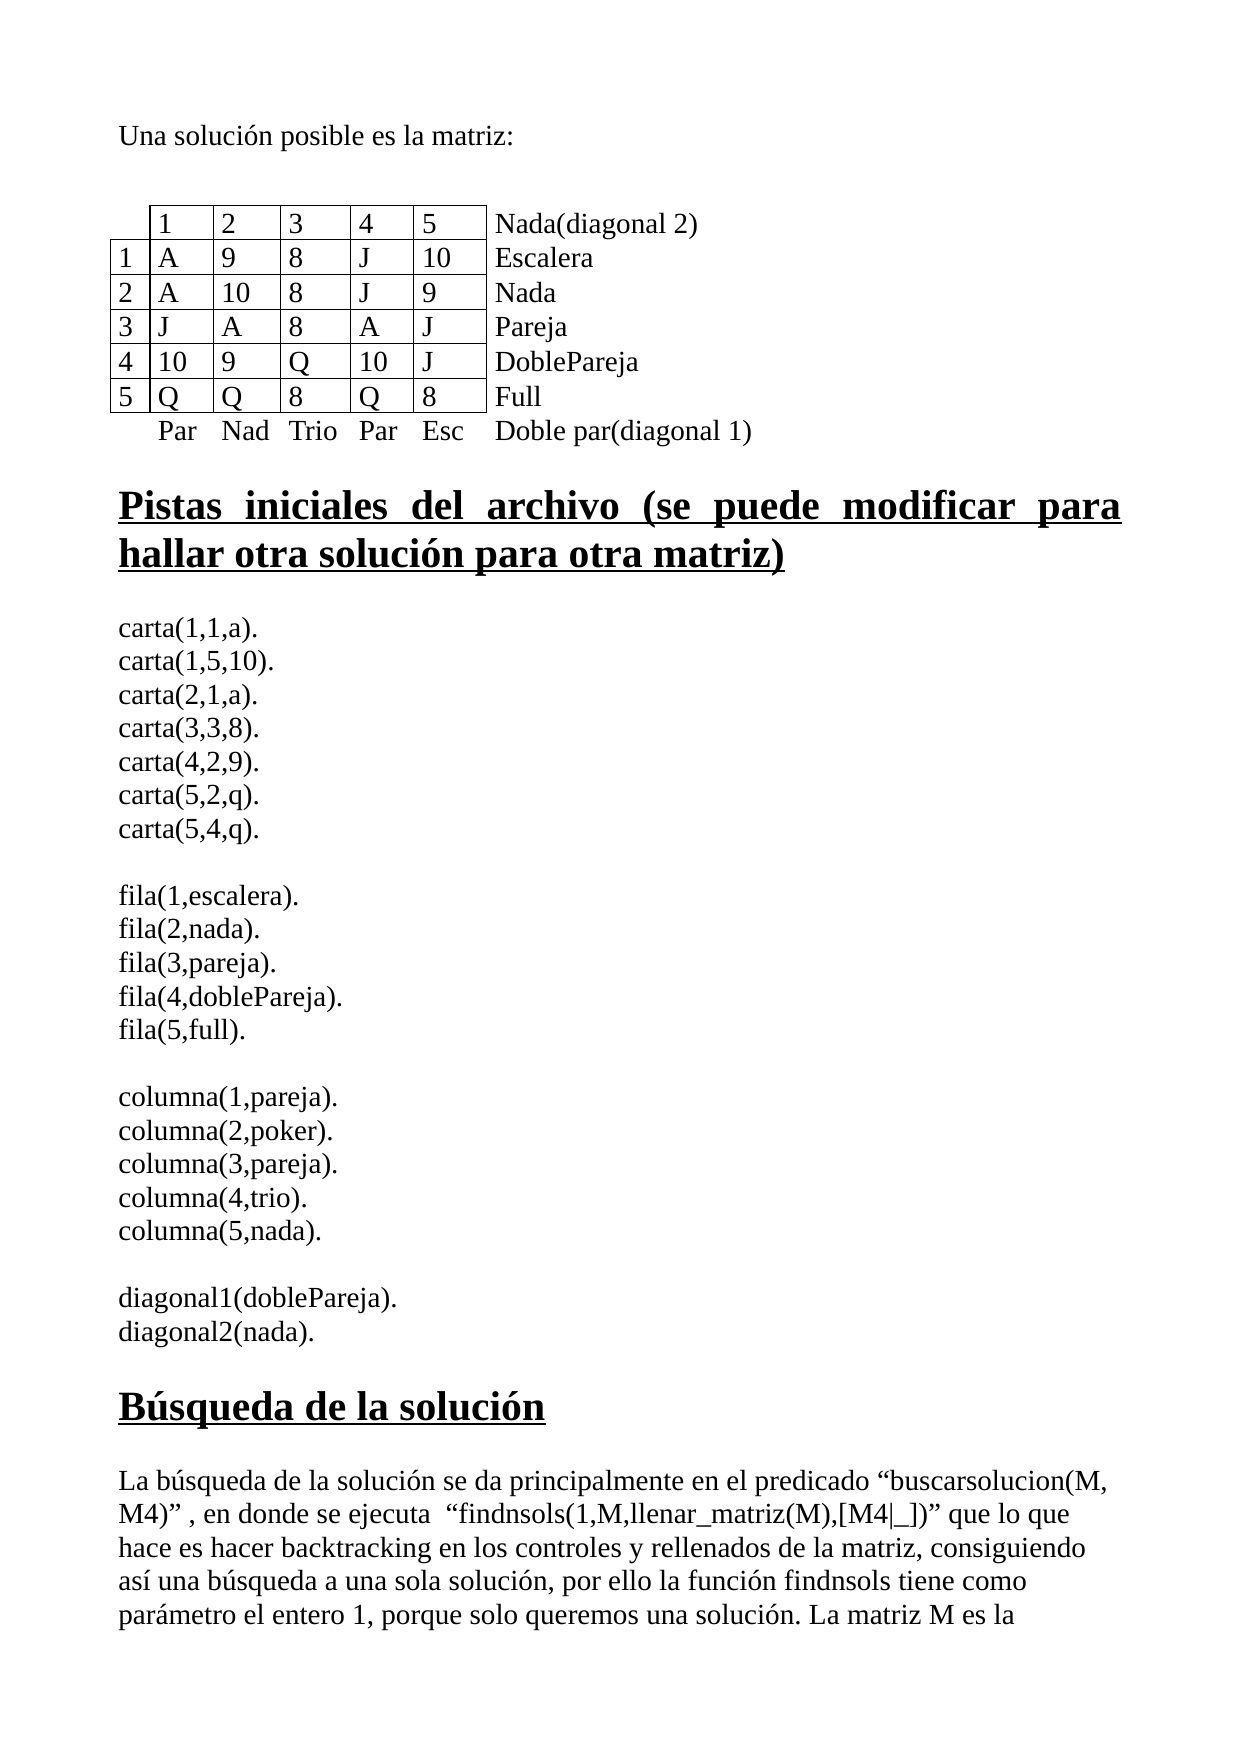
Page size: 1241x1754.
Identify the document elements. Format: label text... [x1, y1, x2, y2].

table_cell Esc [414, 413, 487, 447]
table_cell [110, 413, 150, 447]
list diagonal2(nada). [118, 1314, 1122, 1348]
table_cell Q [281, 344, 350, 378]
table_cell A [214, 310, 280, 343]
list fila(3,pareja). [118, 945, 1122, 979]
table_cell Q [214, 379, 280, 412]
list columna(4,trio). [118, 1180, 1122, 1213]
list Búsqueda de la solución [118, 1381, 1122, 1429]
list fila(1,escalera). [118, 878, 1122, 912]
table_cell A [151, 275, 213, 308]
list fila(5,full). [118, 1012, 1122, 1046]
table_cell 10 [351, 344, 413, 378]
list carta(5,2,q). [118, 777, 1122, 811]
list diagonal1(doblePareja). [118, 1281, 1122, 1314]
table_cell 8 [281, 240, 350, 274]
list carta(1,5,10). [118, 643, 1122, 677]
table_cell 10 [151, 344, 213, 378]
table_header 5 [414, 206, 486, 239]
table_cell 1 [111, 240, 149, 274]
table_cell Par [150, 413, 213, 447]
table_header 2 [214, 206, 280, 239]
list fila(4,doblePareja). [118, 979, 1122, 1012]
table_cell DoblePareja [487, 343, 764, 378]
list columna(5,nada). [118, 1213, 1122, 1247]
table_cell 4 [111, 344, 149, 378]
table_cell Nad [213, 413, 281, 447]
table_cell J [151, 310, 213, 343]
table_cell Trio [281, 413, 351, 447]
table_cell J [414, 344, 486, 378]
table_cell 8 [414, 379, 486, 412]
table_header Nada(diagonal 2) [487, 205, 764, 239]
table_header 4 [351, 206, 413, 239]
list columna(2,poker). [118, 1113, 1122, 1146]
list columna(3,pareja). [118, 1146, 1122, 1180]
list La búsqueda de la solución se da principalmente en el predicado “buscarsolucion(M, M4)” , en donde se ejecuta “findnsols(1,M,llenar_matriz(M),[M4|_])” que lo que hace es hacer backtracking en los controles y rellenados de la matriz, consiguiendo así una búsqueda a una sola solución, por ello la función findnsols tiene como parámetro el entero 1, porque solo queremos una solución. La matriz M es la [118, 1463, 1122, 1630]
table_cell 9 [214, 344, 280, 378]
table_cell Nada [487, 274, 764, 308]
table_cell A [351, 310, 413, 343]
table_cell J [414, 310, 486, 343]
table_cell J [351, 275, 413, 308]
table_cell 8 [281, 379, 350, 412]
table_cell 5 [111, 379, 149, 412]
table_cell 2 [111, 275, 149, 308]
table_header 1 [151, 206, 213, 239]
list carta(5,4,q). [118, 811, 1122, 844]
table_cell 9 [214, 240, 280, 274]
list carta(4,2,9). [118, 744, 1122, 777]
table_cell A [151, 240, 213, 274]
table_cell 3 [111, 310, 149, 343]
table_cell J [351, 240, 413, 274]
table_cell Q [351, 379, 413, 412]
table_cell Pareja [487, 309, 764, 343]
table_cell 8 [281, 310, 350, 343]
list carta(3,3,8). [118, 710, 1122, 744]
list fila(2,nada). [118, 912, 1122, 945]
table_cell Q [151, 379, 213, 412]
text Una solución posible es la matriz: [118, 118, 1122, 152]
list carta(1,1,a). [118, 610, 1122, 643]
table_cell Par [351, 413, 414, 447]
table_cell 9 [414, 275, 486, 308]
text hallar otra solución para otra matriz) [118, 524, 1122, 576]
table_header [110, 205, 149, 239]
table_cell Full [487, 378, 764, 412]
table_cell 8 [281, 275, 350, 308]
table_cell Doble par(diagonal 1) [487, 412, 764, 447]
text Pistas iniciales del archivo (se puede modificar para [118, 480, 1122, 522]
table_cell 10 [414, 240, 486, 274]
table_cell 10 [214, 275, 280, 308]
list carta(2,1,a). [118, 677, 1122, 710]
table_header 3 [281, 206, 350, 239]
table_cell Escalera [487, 239, 764, 274]
list columna(1,pareja). [118, 1079, 1122, 1113]
